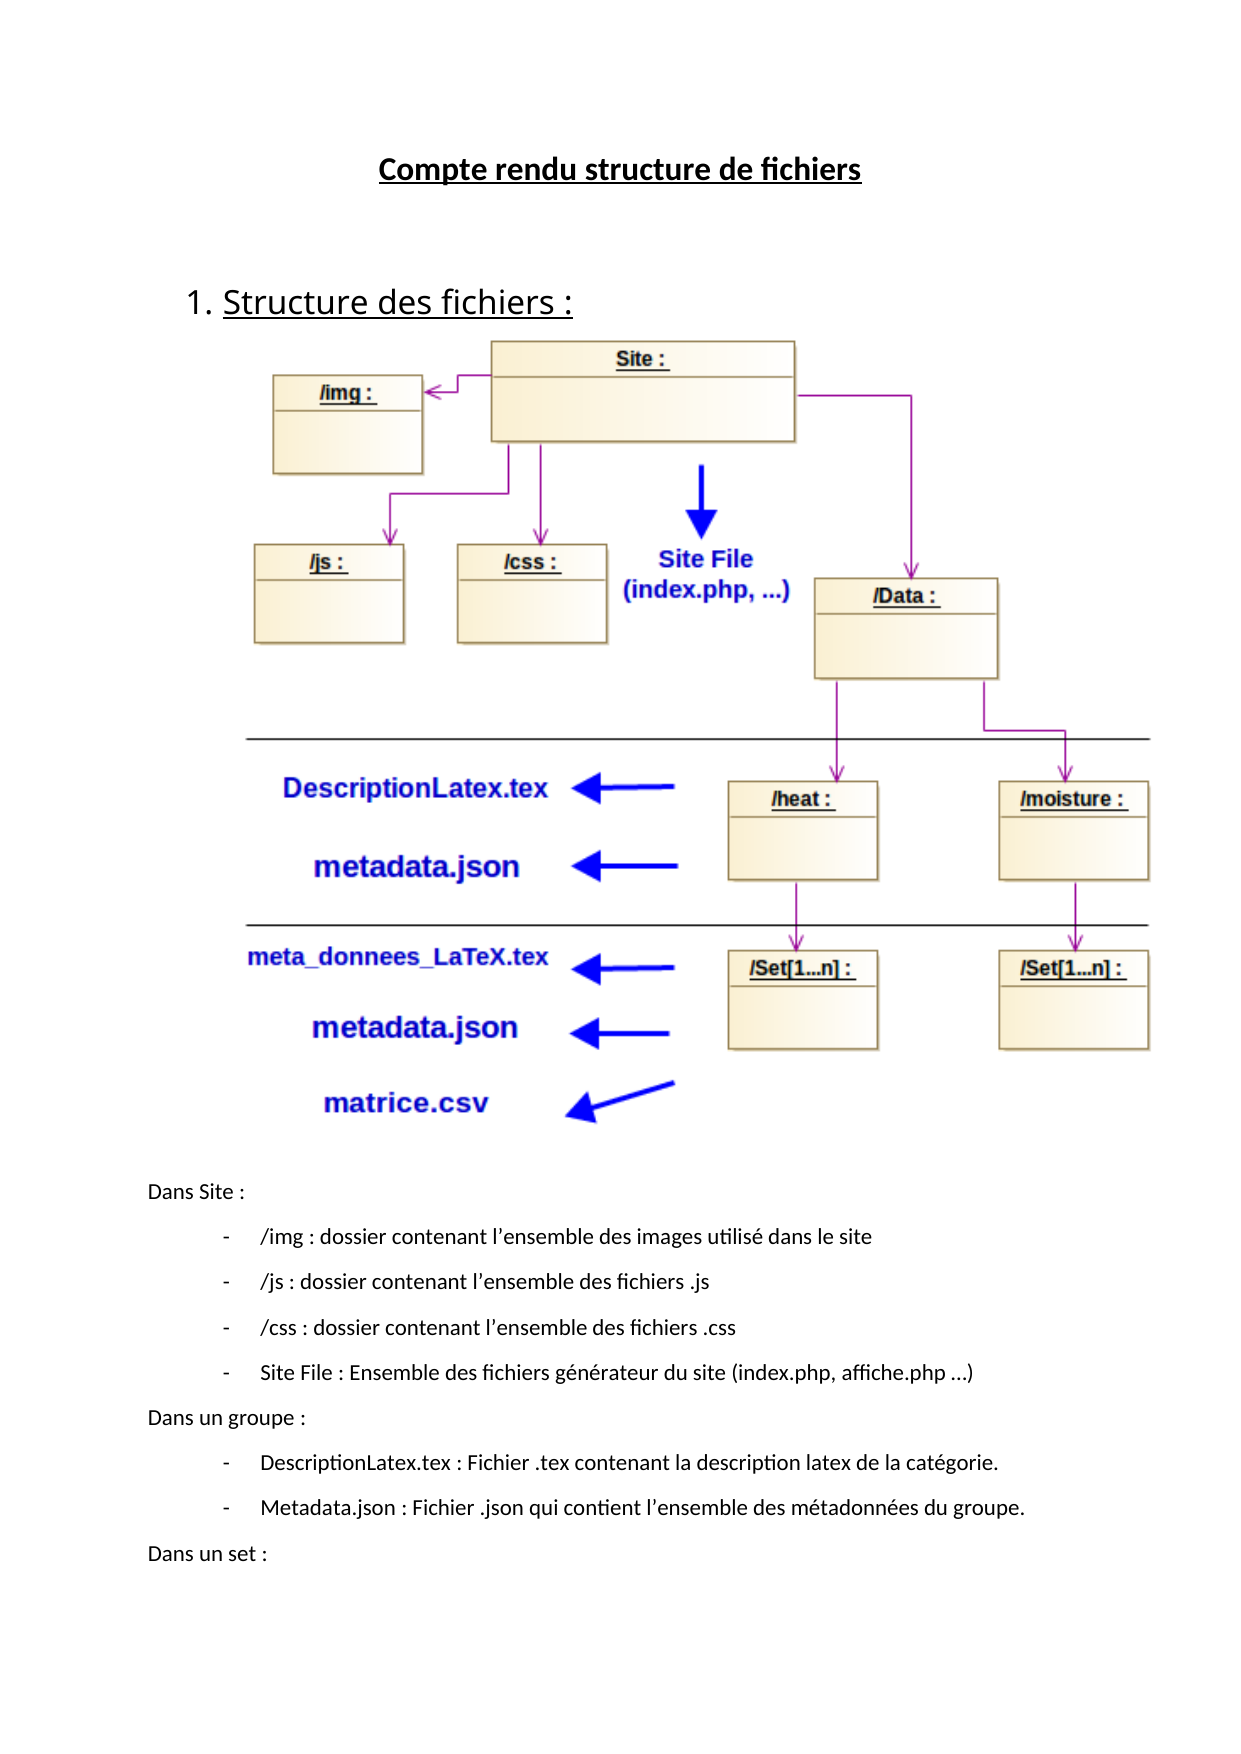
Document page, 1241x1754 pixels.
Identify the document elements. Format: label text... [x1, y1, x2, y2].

text Dans un groupe : [148, 1403, 1093, 1431]
list DescriptionLatex.tex : Fichier .tex contenant la description latex de la catégorie. [223, 1448, 1093, 1476]
text Dans un set : [148, 1539, 1093, 1567]
list Structure des fichiers : [185, 278, 1093, 324]
list Site File : Ensemble des fichiers générateur du site (index.php, affiche.php …) [223, 1358, 1093, 1386]
list /img : dossier contenant l’ensemble des images utilisé dans le site [223, 1222, 1093, 1250]
text Dans Site : [148, 1177, 1093, 1205]
text Compte rendu structure de fichiers [148, 148, 1093, 188]
list /js : dossier contenant l’ensemble des fichiers .js [223, 1267, 1093, 1295]
list Metadata.json : Fichier .json qui contient l’ensemble des métadonnées du groupe. [223, 1493, 1093, 1521]
list /css : dossier contenant l’ensemble des fichiers .css [223, 1313, 1093, 1341]
